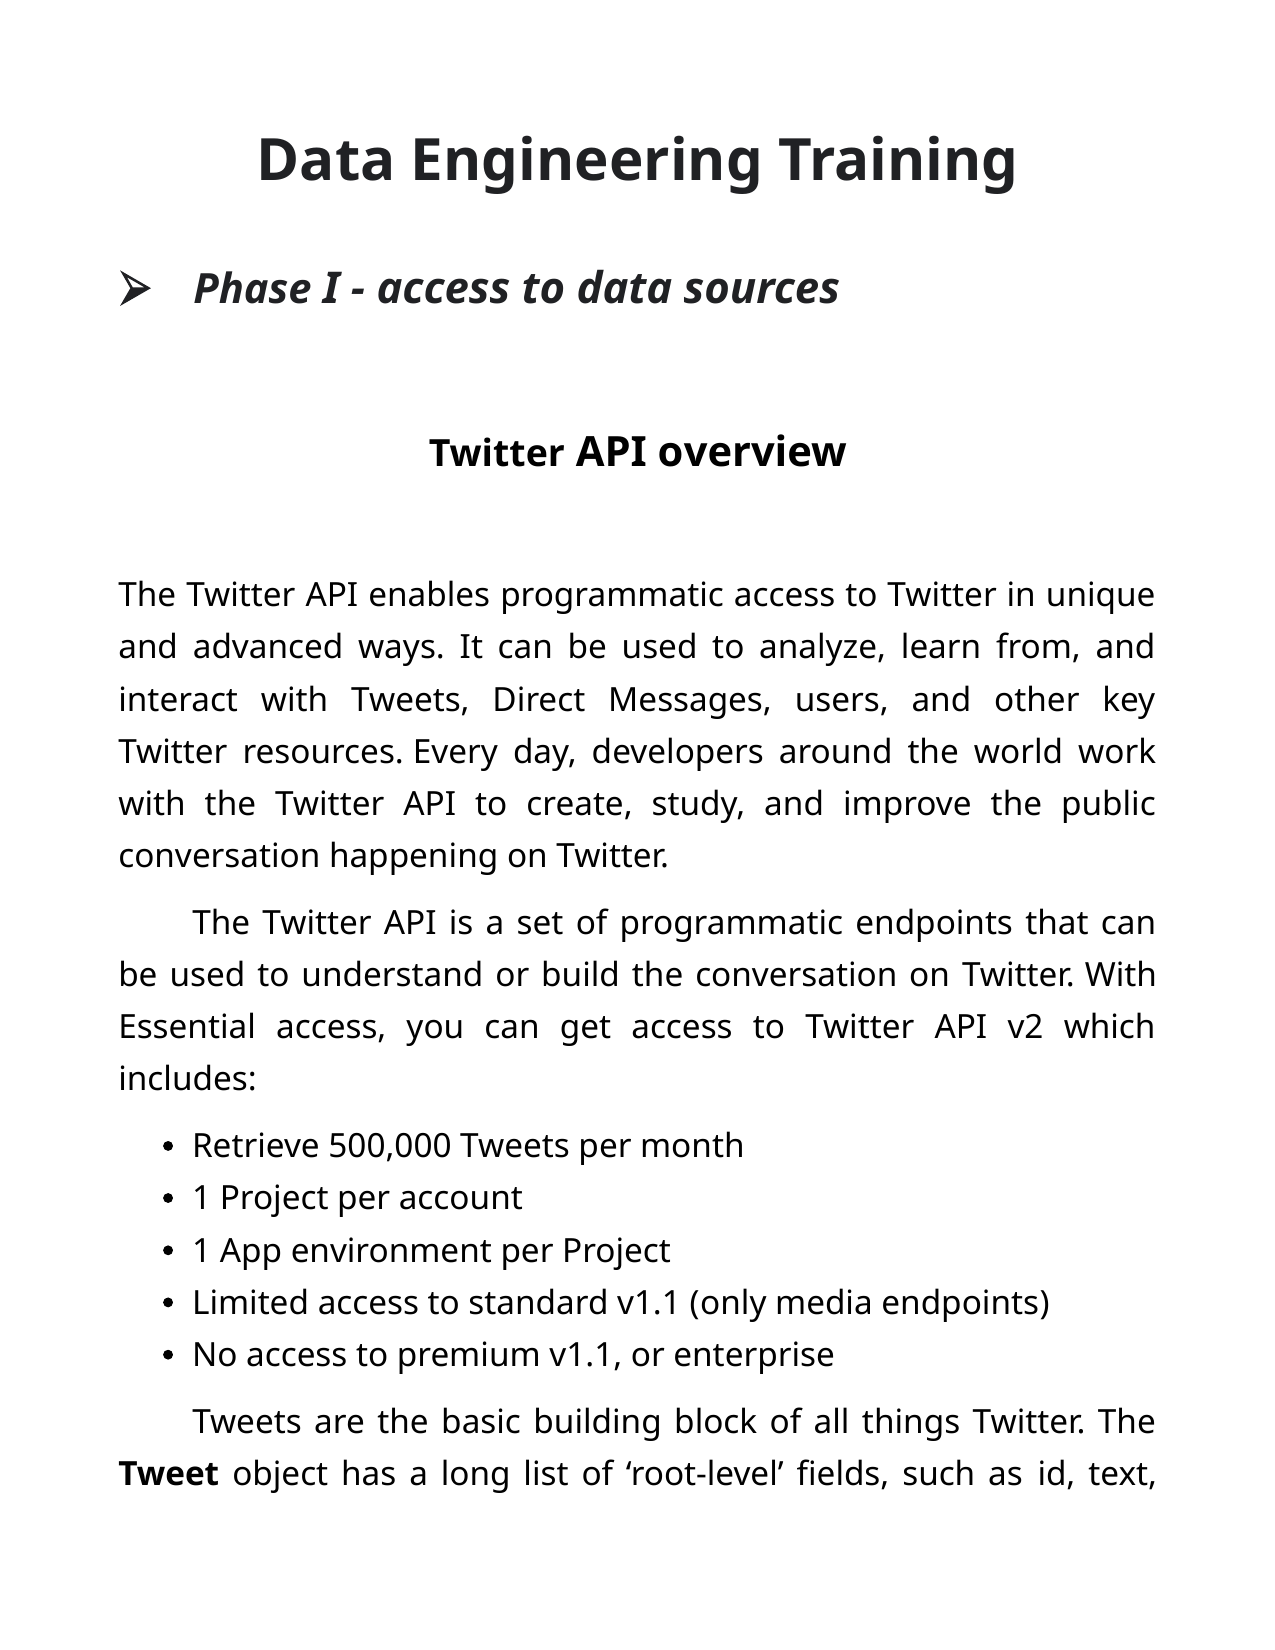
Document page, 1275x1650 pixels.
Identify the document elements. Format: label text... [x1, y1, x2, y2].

list Limited access to standard v1.1 (only media endpoints) [162, 1278, 1157, 1324]
text The Twitter API enables programmatic access to Twitter in unique and advanced ways. It can be used to analyze, learn from, and interact with Tweets, Direct Messages, users, and other key Twitter resources. Every day, developers around the world work with the Twitter API to create, study, and improve the public conversation happening on Twitter. [118, 571, 1157, 877]
text Data Engineering Training [118, 118, 1157, 198]
list Retrieve 500,000 Tweets per month [162, 1122, 1157, 1167]
text Tweets are the basic building block of all things Twitter. The Tweet object has a long list of ‘root-level’ fields, such as id, text, [118, 1397, 1157, 1495]
list No access to premium v1.1, or enterprise [162, 1331, 1157, 1376]
list 1 App environment per Project [162, 1226, 1157, 1272]
text The Twitter API is a set of programmatic endpoints that can be used to understand or build the conversation on Twitter. With Essential access, you can get access to Twitter API v2 which includes: [118, 899, 1157, 1101]
subtitle Twitter API overview [118, 422, 1157, 479]
list 1 Project per account [162, 1174, 1157, 1219]
list Phase I - access to data sources [118, 257, 1157, 317]
